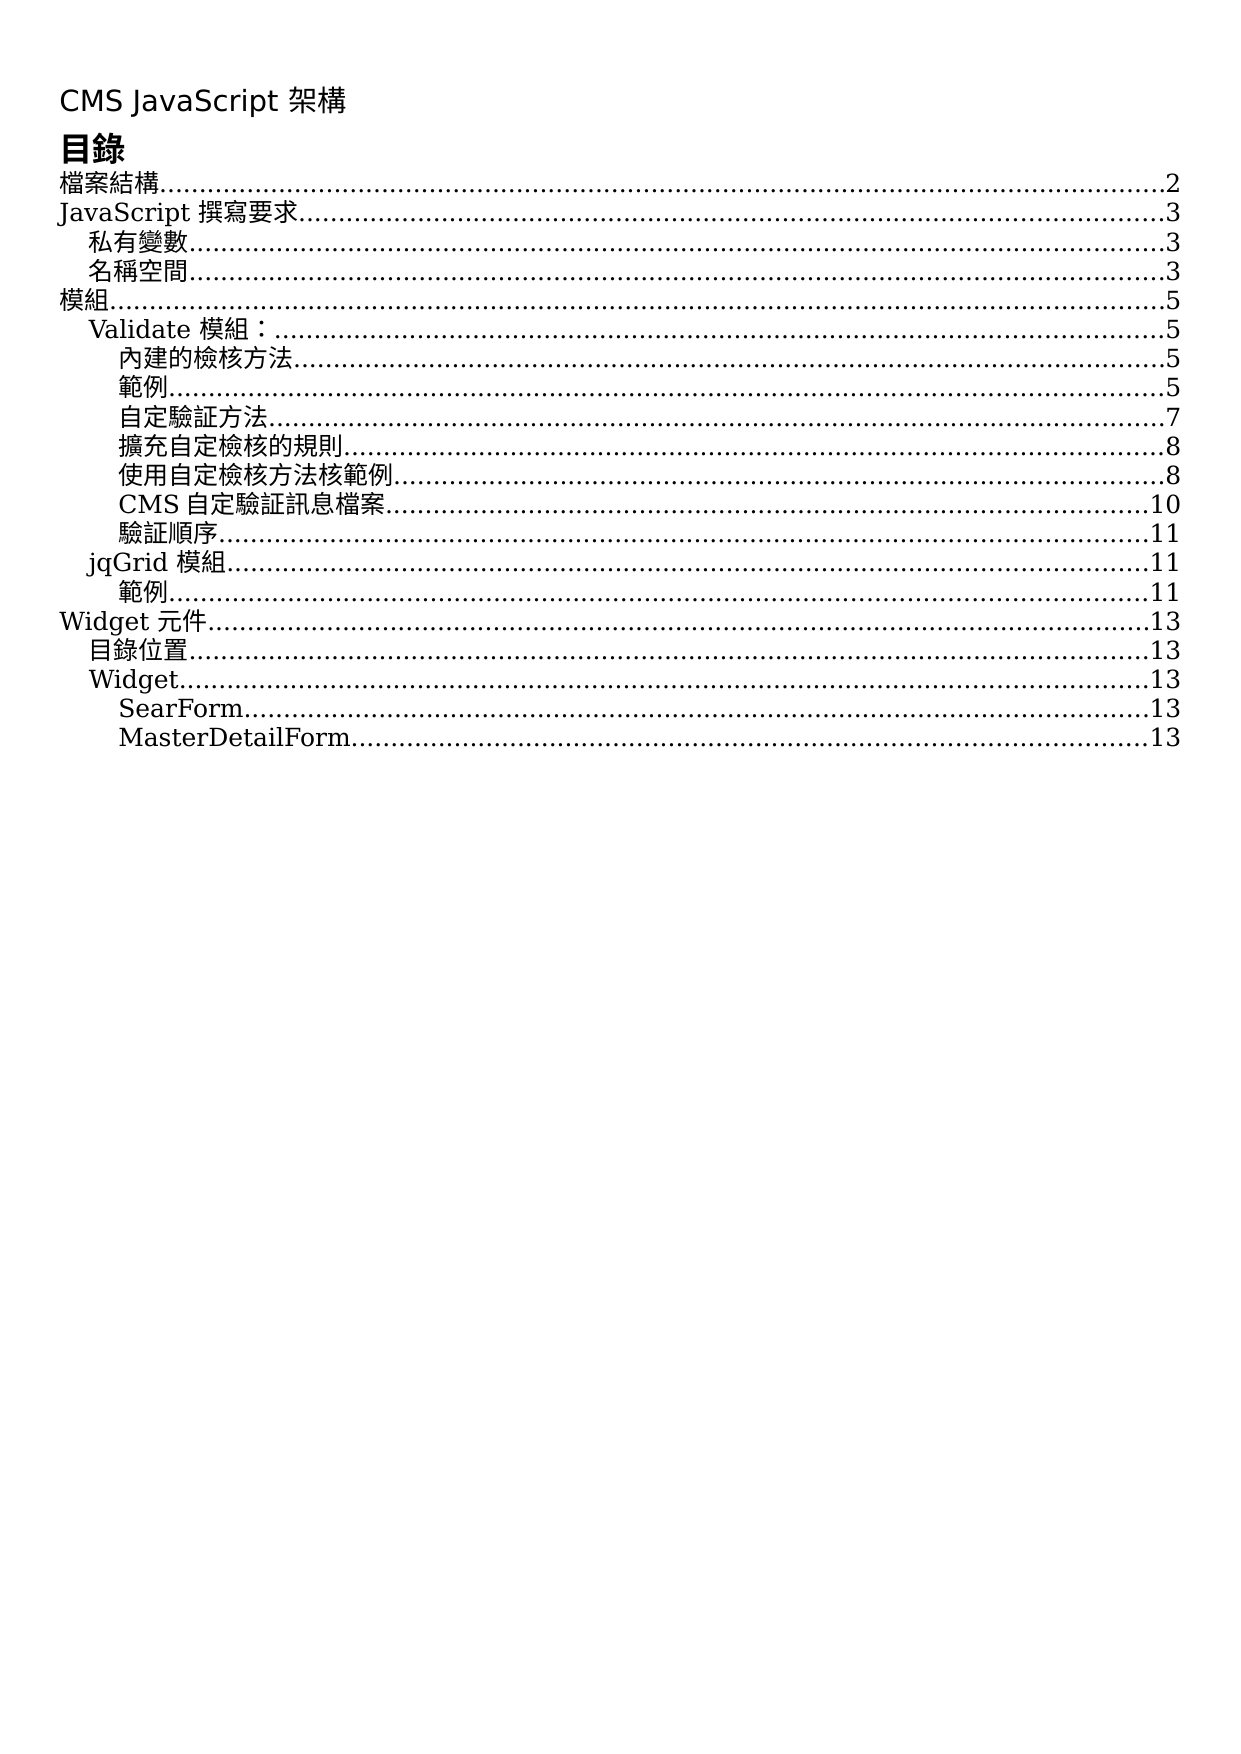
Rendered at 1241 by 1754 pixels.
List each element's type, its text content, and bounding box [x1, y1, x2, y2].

text 擴充自定檢核的規則 8 [118, 432, 1181, 461]
text Validate 模組： 5 [88, 315, 1181, 344]
text 自定驗証方法 7 [118, 403, 1181, 432]
text MasterDetailForm 13 [118, 723, 1181, 753]
text SearForm 13 [118, 694, 1181, 723]
text 範例 11 [118, 578, 1181, 607]
text 檔案結構 2 [59, 169, 1181, 198]
subtitle CMS JavaScript 架構 [59, 84, 1181, 118]
subtitle 目錄 [59, 131, 1181, 169]
text JavaScript 撰寫要求 3 [59, 198, 1181, 228]
text 私有變數 3 [88, 228, 1181, 257]
text CMS自定驗証訊息檔案 10 [118, 490, 1181, 519]
text 模組 5 [59, 286, 1181, 315]
text Widget 元件 13 [59, 607, 1181, 636]
text 目錄位置 13 [88, 636, 1181, 665]
text 範例 5 [118, 373, 1181, 403]
text Widget 13 [88, 665, 1181, 694]
text jqGrid 模組 11 [88, 548, 1181, 578]
text 驗証順序 11 [118, 519, 1181, 548]
text 使用自定檢核方法核範例 8 [118, 461, 1181, 490]
text 名稱空間 3 [88, 257, 1181, 286]
text 內建的檢核方法 5 [118, 344, 1181, 373]
